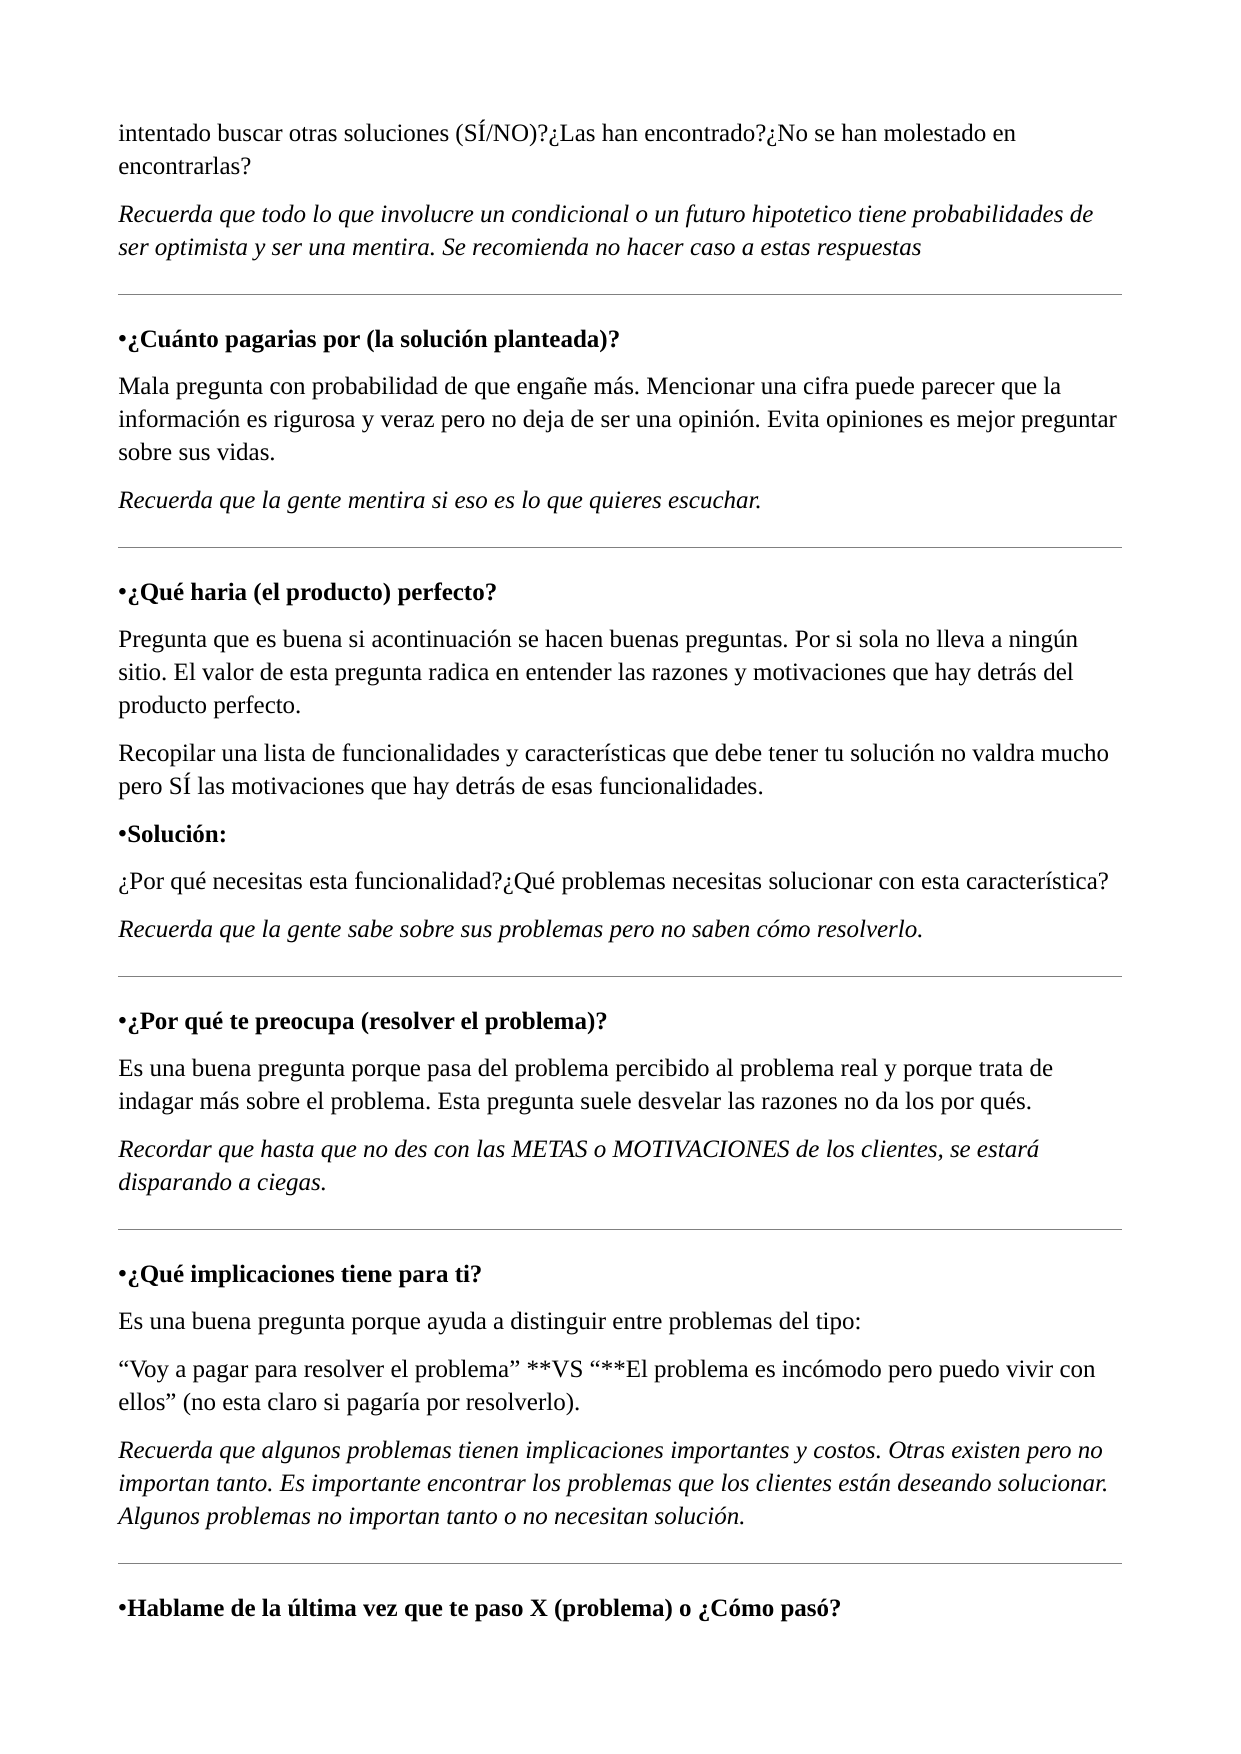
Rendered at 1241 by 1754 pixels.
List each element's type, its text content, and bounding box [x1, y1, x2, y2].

list “Voy a pagar para resolver el problema” **VS “**El problema es incómodo pero puedo vivir con ellos” (no esta claro si pagaría por resolverlo). [118, 1354, 1122, 1416]
list Recuerda que todo lo que involucre un condicional o un futuro hipotetico tiene probabilidades de ser optimista y ser una mentira. Se recomienda no hacer caso a estas respuestas [118, 199, 1122, 261]
list Recopilar una lista de funcionalidades y características que debe tener tu solución no valdra mucho pero SÍ las motivaciones que hay detrás de esas funcionalidades. [118, 738, 1122, 800]
list Recuerda que la gente mentira si eso es lo que quieres escuchar. [118, 485, 1122, 514]
list Recordar que hasta que no des con las METAS o MOTIVACIONES de los clientes, se estará disparando a ciegas. [118, 1134, 1122, 1196]
list Mala pregunta con probabilidad de que engañe más. Mencionar una cifra puede parecer que la información es rigurosa y veraz pero no deja de ser una opinión. Evita opiniones es mejor preguntar sobre sus vidas. [118, 371, 1122, 466]
list Recuerda que la gente sabe sobre sus problemas pero no saben cómo resolverlo. [118, 914, 1122, 943]
list Hablame de la última vez que te paso X (problema) o ¿Cómo pasó? [118, 1593, 1122, 1621]
list ¿Qué haria (el producto) perfecto? [118, 577, 1122, 606]
list Es una buena pregunta porque ayuda a distinguir entre problemas del tipo: [118, 1306, 1122, 1335]
list ¿Por qué te preocupa (resolver el problema)? [118, 1006, 1122, 1034]
list ¿Qué implicaciones tiene para ti? [118, 1259, 1122, 1288]
list Es una buena pregunta porque pasa del problema percibido al problema real y porque trata de indagar más sobre el problema. Esta pregunta suele desvelar las razones no da los por qués. [118, 1053, 1122, 1115]
list intentado buscar otras soluciones (SÍ/NO)?¿Las han encontrado?¿No se han molestado en encontrarlas? [118, 118, 1122, 180]
list ¿Por qué necesitas esta funcionalidad?¿Qué problemas necesitas solucionar con esta característica? [118, 866, 1122, 895]
list Solución: [118, 819, 1122, 847]
list Recuerda que algunos problemas tienen implicaciones importantes y costos. Otras existen pero no importan tanto. Es importante encontrar los problemas que los clientes están deseando solucionar. Algunos problemas no importan tanto o no necesitan solución. [118, 1435, 1122, 1529]
list Pregunta que es buena si acontinuación se hacen buenas preguntas. Por si sola no lleva a ningún sitio. El valor de esta pregunta radica en entender las razones y motivaciones que hay detrás del producto perfecto. [118, 624, 1122, 719]
list ¿Cuánto pagarias por (la solución planteada)? [118, 324, 1122, 352]
